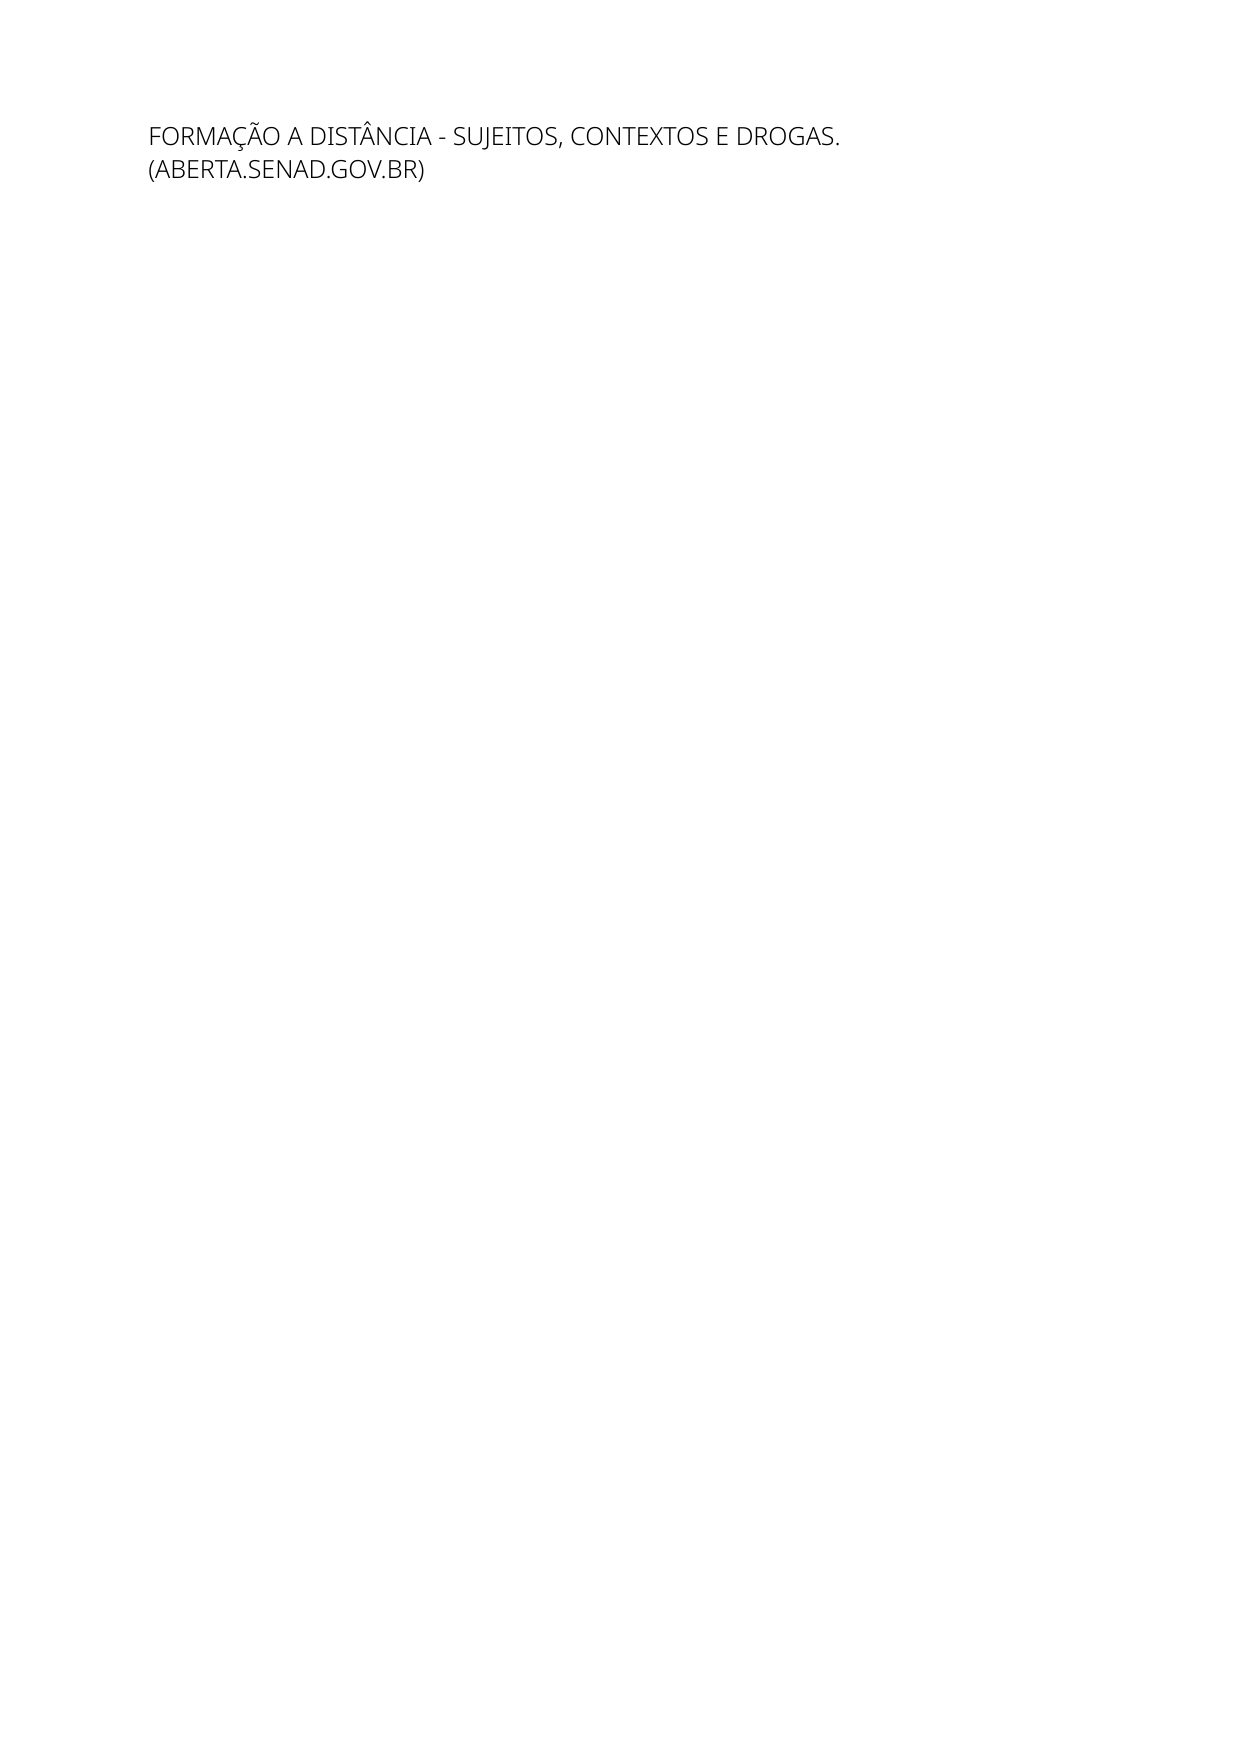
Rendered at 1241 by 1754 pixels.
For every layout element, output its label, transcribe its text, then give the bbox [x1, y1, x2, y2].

text FORMAÇÃO A DISTÂNCIA - SUJEITOS, CONTEXTOS E DROGAS. (ABERTA.SENAD.GOV.BR) [148, 118, 1092, 186]
